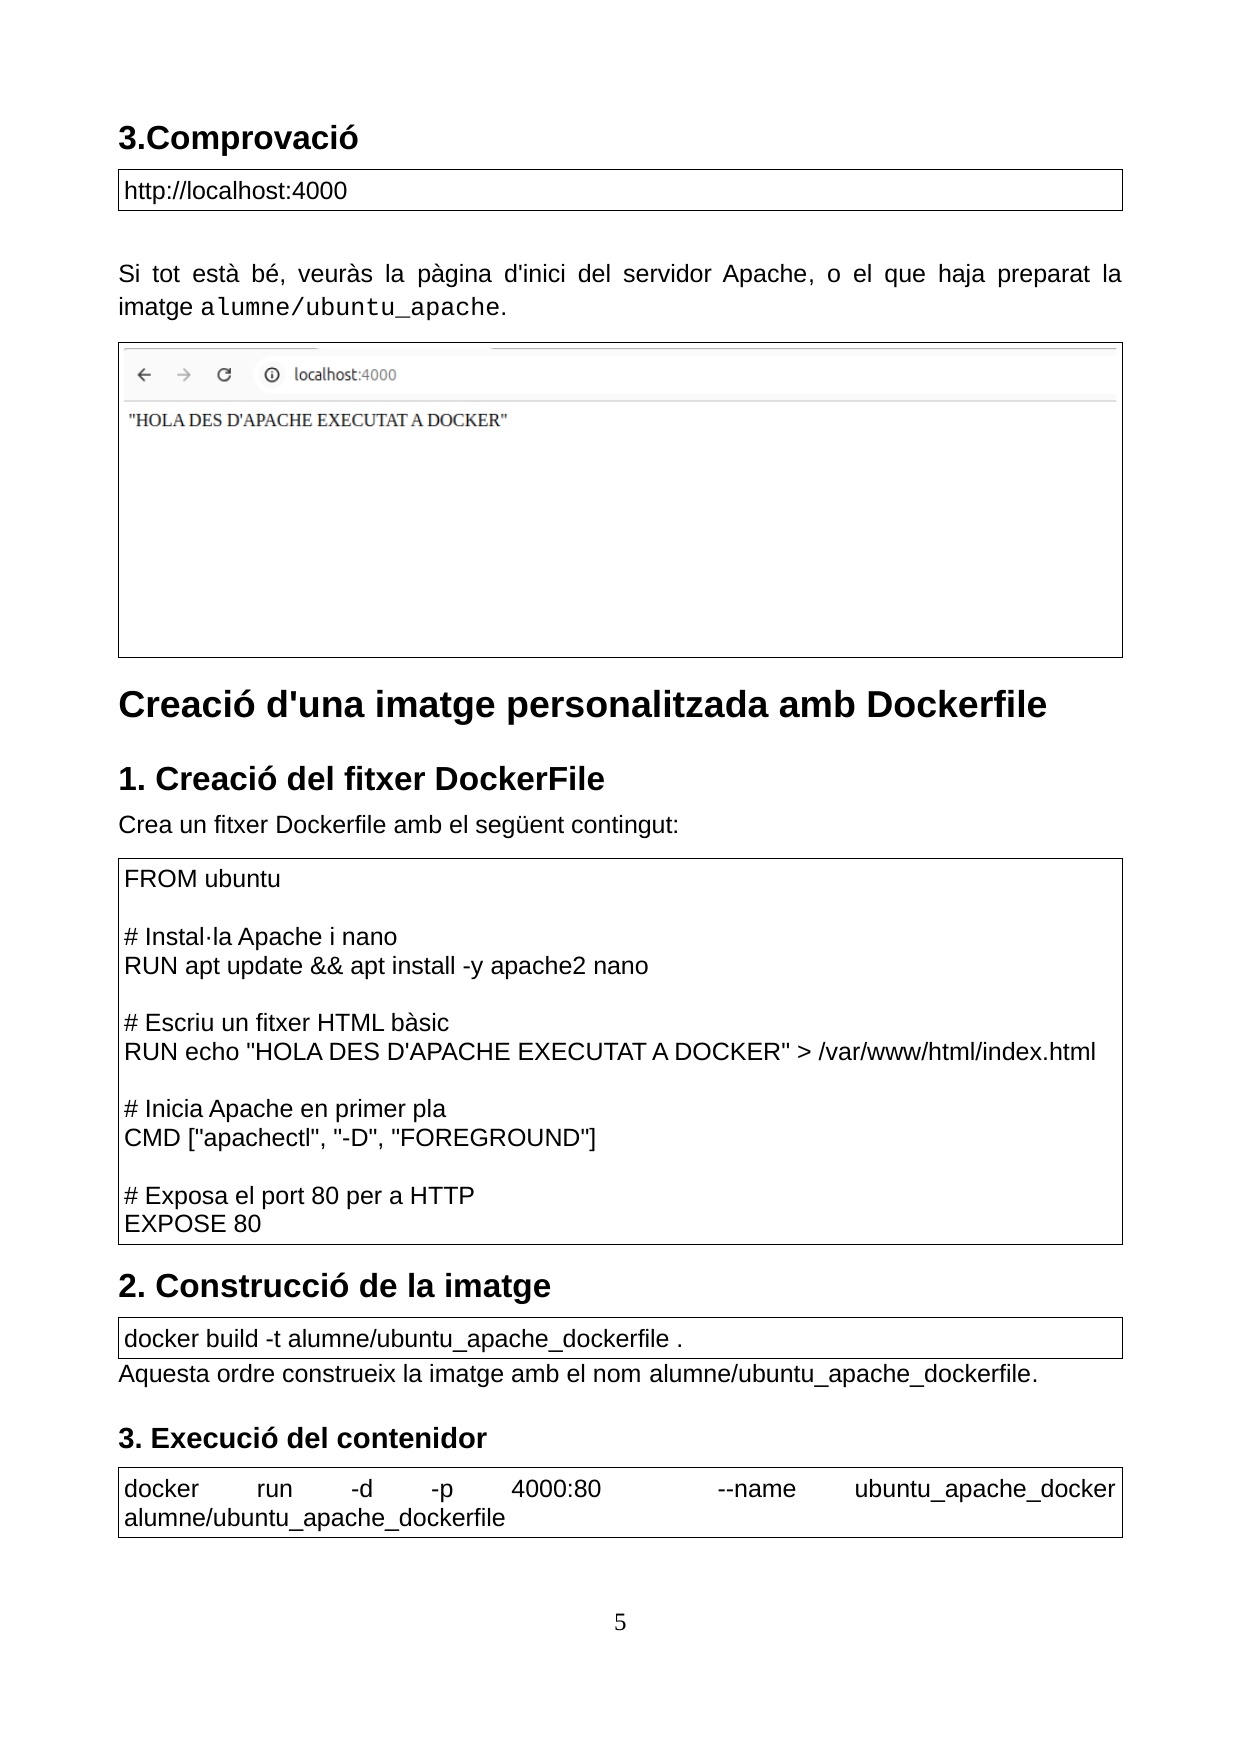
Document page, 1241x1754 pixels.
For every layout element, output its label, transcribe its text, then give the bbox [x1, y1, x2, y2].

subtitle Creació d'una imatge personalitzada amb Dockerfile [118, 683, 1122, 726]
subtitle 2. Construcció de la imatge [118, 1266, 1122, 1304]
table_header [119, 343, 1122, 657]
picture [123, 348, 1117, 623]
table_header docker build -t alumne/ubuntu_apache_dockerfile . [119, 1318, 1122, 1358]
text Crea un fitxer Dockerfile amb el següent contingut: [118, 810, 1122, 839]
text Si tot està bé, veuràs la pàgina d'inici del servidor Apache, o el que haja preparat la imatge alumne/ubuntu_apache. [118, 259, 1122, 323]
subtitle 3.Comprovació [118, 118, 1122, 157]
table_header FROM ubuntu # Instal·la Apache i nano RUN apt update && apt install -y apache2 nano # Escriu un fitxer HTML bàsic RUN echo "HOLA DES D'APACHE EXECUTAT A DOCKER" > /var/www/html/index.html # Inicia Apache en primer pla CMD ["apachectl", "-D", "FOREGROUND"] # Exposa el port 80 per a HTTP EXPOSE 80 [119, 859, 1122, 1244]
subtitle 1. Creació del fitxer DockerFile [118, 759, 1122, 798]
text Aquesta ordre construeix la imatge amb el nom alumne/ubuntu_apache_dockerfile. [118, 1359, 1122, 1388]
table_header docker run -d -p 4000:80 --name ubuntu_apache_docker alumne/ubuntu_apache_dockerfile [119, 1468, 1122, 1537]
table_header http://localhost:4000 [119, 170, 1122, 210]
subtitle 3. Execució del contenidor [118, 1421, 1122, 1455]
